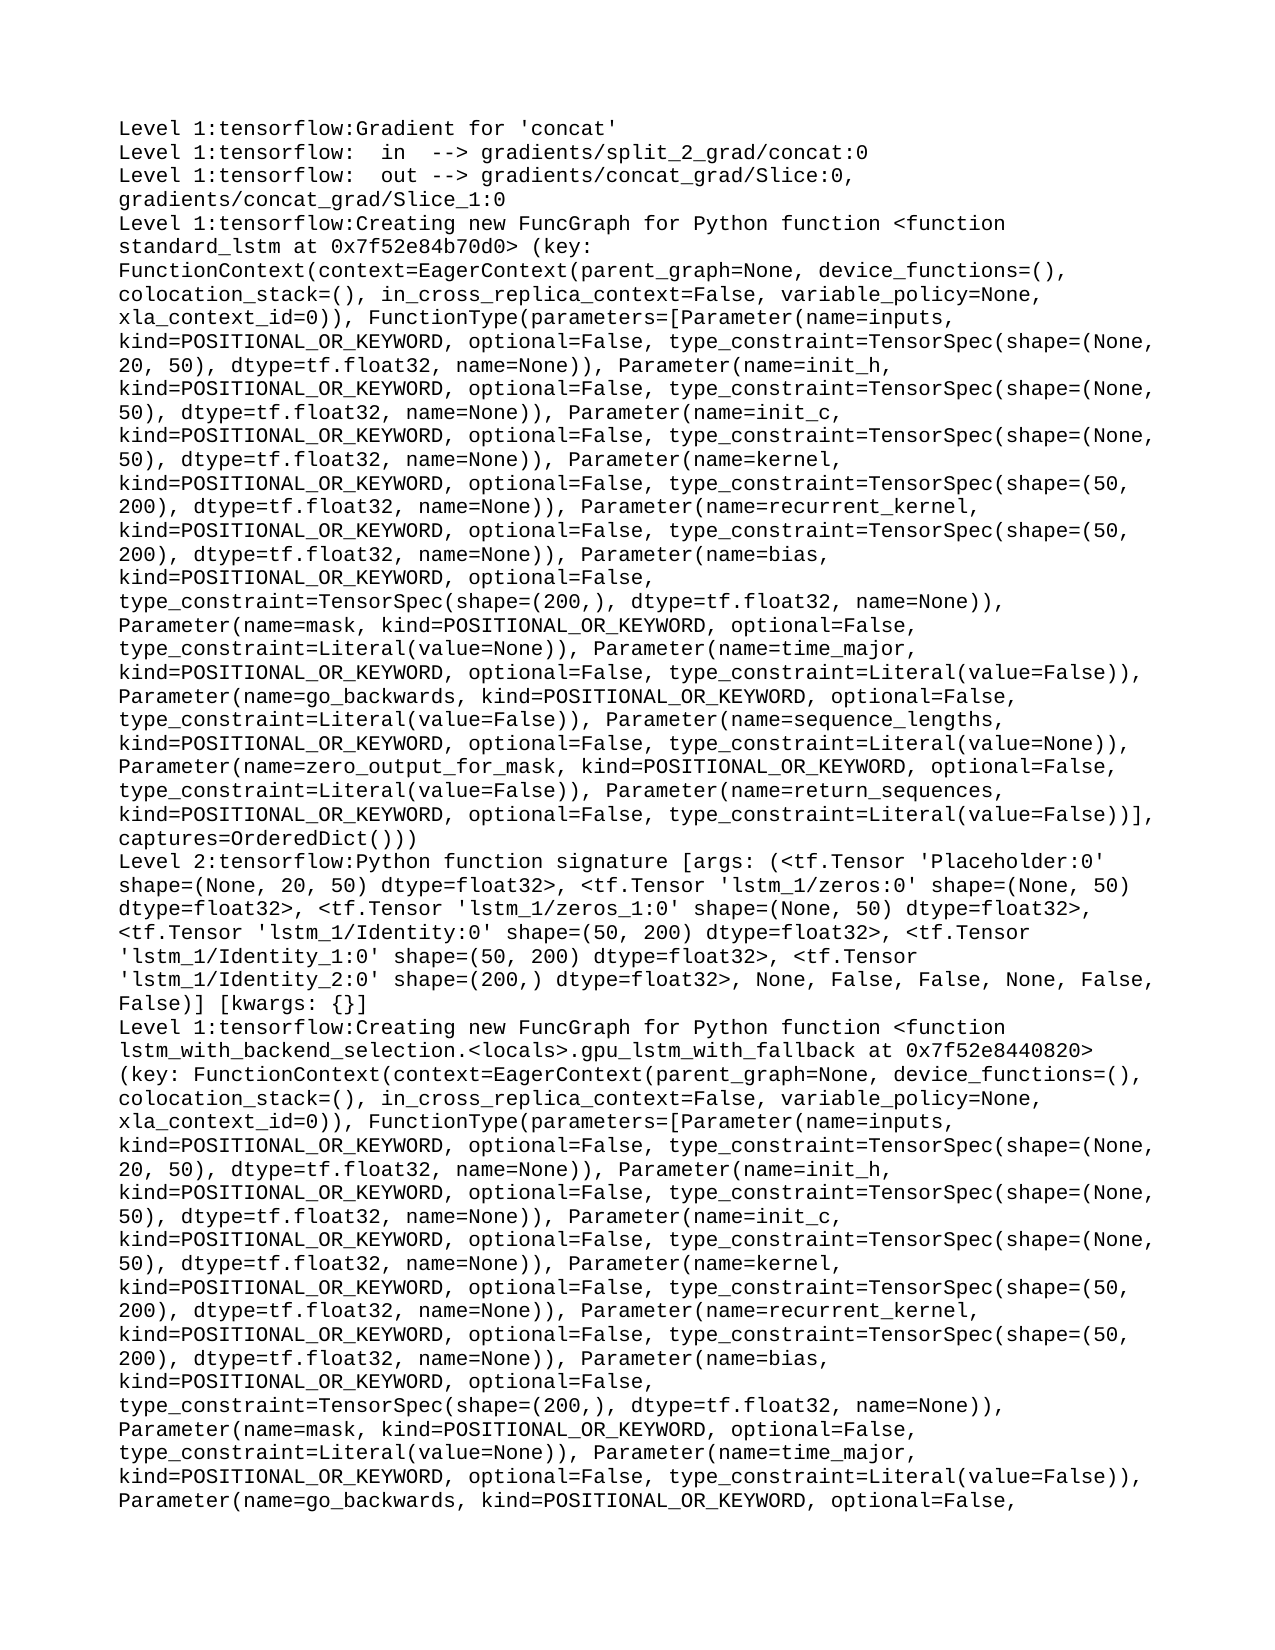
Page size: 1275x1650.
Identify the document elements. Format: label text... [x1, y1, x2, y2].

text Level 1:tensorflow:Creating new FuncGraph for Python function <function standard_lstm at 0x7f52e84b70d0> (key: FunctionContext(context=EagerContext(parent_graph=None, device_functions=(), colocation_stack=(), in_cross_replica_context=False, variable_policy=None, xla_context_id=0)), FunctionType(parameters=[Parameter(name=inputs, kind=POSITIONAL_OR_KEYWORD, optional=False, type_constraint=TensorSpec(shape=(None, 20, 50), dtype=tf.float32, name=None)), Parameter(name=init_h, kind=POSITIONAL_OR_KEYWORD, optional=False, type_constraint=TensorSpec(shape=(None, 50), dtype=tf.float32, name=None)), Parameter(name=init_c, kind=POSITIONAL_OR_KEYWORD, optional=False, type_constraint=TensorSpec(shape=(None, 50), dtype=tf.float32, name=None)), Parameter(name=kernel, kind=POSITIONAL_OR_KEYWORD, optional=False, type_constraint=TensorSpec(shape=(50, 200), dtype=tf.float32, name=None)), Parameter(name=recurrent_kernel, kind=POSITIONAL_OR_KEYWORD, optional=False, type_constraint=TensorSpec(shape=(50, 200), dtype=tf.float32, name=None)), Parameter(name=bias, kind=POSITIONAL_OR_KEYWORD, optional=False, type_constraint=TensorSpec(shape=(200,), dtype=tf.float32, name=None)), Parameter(name=mask, kind=POSITIONAL_OR_KEYWORD, optional=False, type_constraint=Literal(value=None)), Parameter(name=time_major, kind=POSITIONAL_OR_KEYWORD, optional=False, type_constraint=Literal(value=False)), Parameter(name=go_backwards, kind=POSITIONAL_OR_KEYWORD, optional=False, type_constraint=Literal(value=False)), Parameter(name=sequence_lengths, kind=POSITIONAL_OR_KEYWORD, optional=False, type_constraint=Literal(value=None)), Parameter(name=zero_output_for_mask, kind=POSITIONAL_OR_KEYWORD, optional=False, type_constraint=Literal(value=False)), Parameter(name=return_sequences, kind=POSITIONAL_OR_KEYWORD, optional=False, type_constraint=Literal(value=False))], captures=OrderedDict())) [118, 213, 1157, 851]
text Level 1:tensorflow:Gradient for 'concat' [118, 118, 1157, 142]
text Level 1:tensorflow: out --> gradients/concat_grad/Slice:0, gradients/concat_grad/Slice_1:0 [118, 165, 1157, 213]
text Level 2:tensorflow:Python function signature [args: (<tf.Tensor 'Placeholder:0' shape=(None, 20, 50) dtype=float32>, <tf.Tensor 'lstm_1/zeros:0' shape=(None, 50) dtype=float32>, <tf.Tensor 'lstm_1/zeros_1:0' shape=(None, 50) dtype=float32>, <tf.Tensor 'lstm_1/Identity:0' shape=(50, 200) dtype=float32>, <tf.Tensor 'lstm_1/Identity_1:0' shape=(50, 200) dtype=float32>, <tf.Tensor 'lstm_1/Identity_2:0' shape=(200,) dtype=float32>, None, False, False, None, False, False)] [kwargs: {}] [118, 851, 1157, 1017]
text Level 1:tensorflow:Creating new FuncGraph for Python function <function lstm_with_backend_selection.<locals>.gpu_lstm_with_fallback at 0x7f52e8440820> (key: FunctionContext(context=EagerContext(parent_graph=None, device_functions=(), colocation_stack=(), in_cross_replica_context=False, variable_policy=None, xla_context_id=0)), FunctionType(parameters=[Parameter(name=inputs, kind=POSITIONAL_OR_KEYWORD, optional=False, type_constraint=TensorSpec(shape=(None, 20, 50), dtype=tf.float32, name=None)), Parameter(name=init_h, kind=POSITIONAL_OR_KEYWORD, optional=False, type_constraint=TensorSpec(shape=(None, 50), dtype=tf.float32, name=None)), Parameter(name=init_c, kind=POSITIONAL_OR_KEYWORD, optional=False, type_constraint=TensorSpec(shape=(None, 50), dtype=tf.float32, name=None)), Parameter(name=kernel, kind=POSITIONAL_OR_KEYWORD, optional=False, type_constraint=TensorSpec(shape=(50, 200), dtype=tf.float32, name=None)), Parameter(name=recurrent_kernel, kind=POSITIONAL_OR_KEYWORD, optional=False, type_constraint=TensorSpec(shape=(50, 200), dtype=tf.float32, name=None)), Parameter(name=bias, kind=POSITIONAL_OR_KEYWORD, optional=False, type_constraint=TensorSpec(shape=(200,), dtype=tf.float32, name=None)), Parameter(name=mask, kind=POSITIONAL_OR_KEYWORD, optional=False, type_constraint=Literal(value=None)), Parameter(name=time_major, kind=POSITIONAL_OR_KEYWORD, optional=False, type_constraint=Literal(value=False)), Parameter(name=go_backwards, kind=POSITIONAL_OR_KEYWORD, optional=False, [118, 1017, 1157, 1513]
text Level 1:tensorflow: in --> gradients/split_2_grad/concat:0 [118, 142, 1157, 165]
